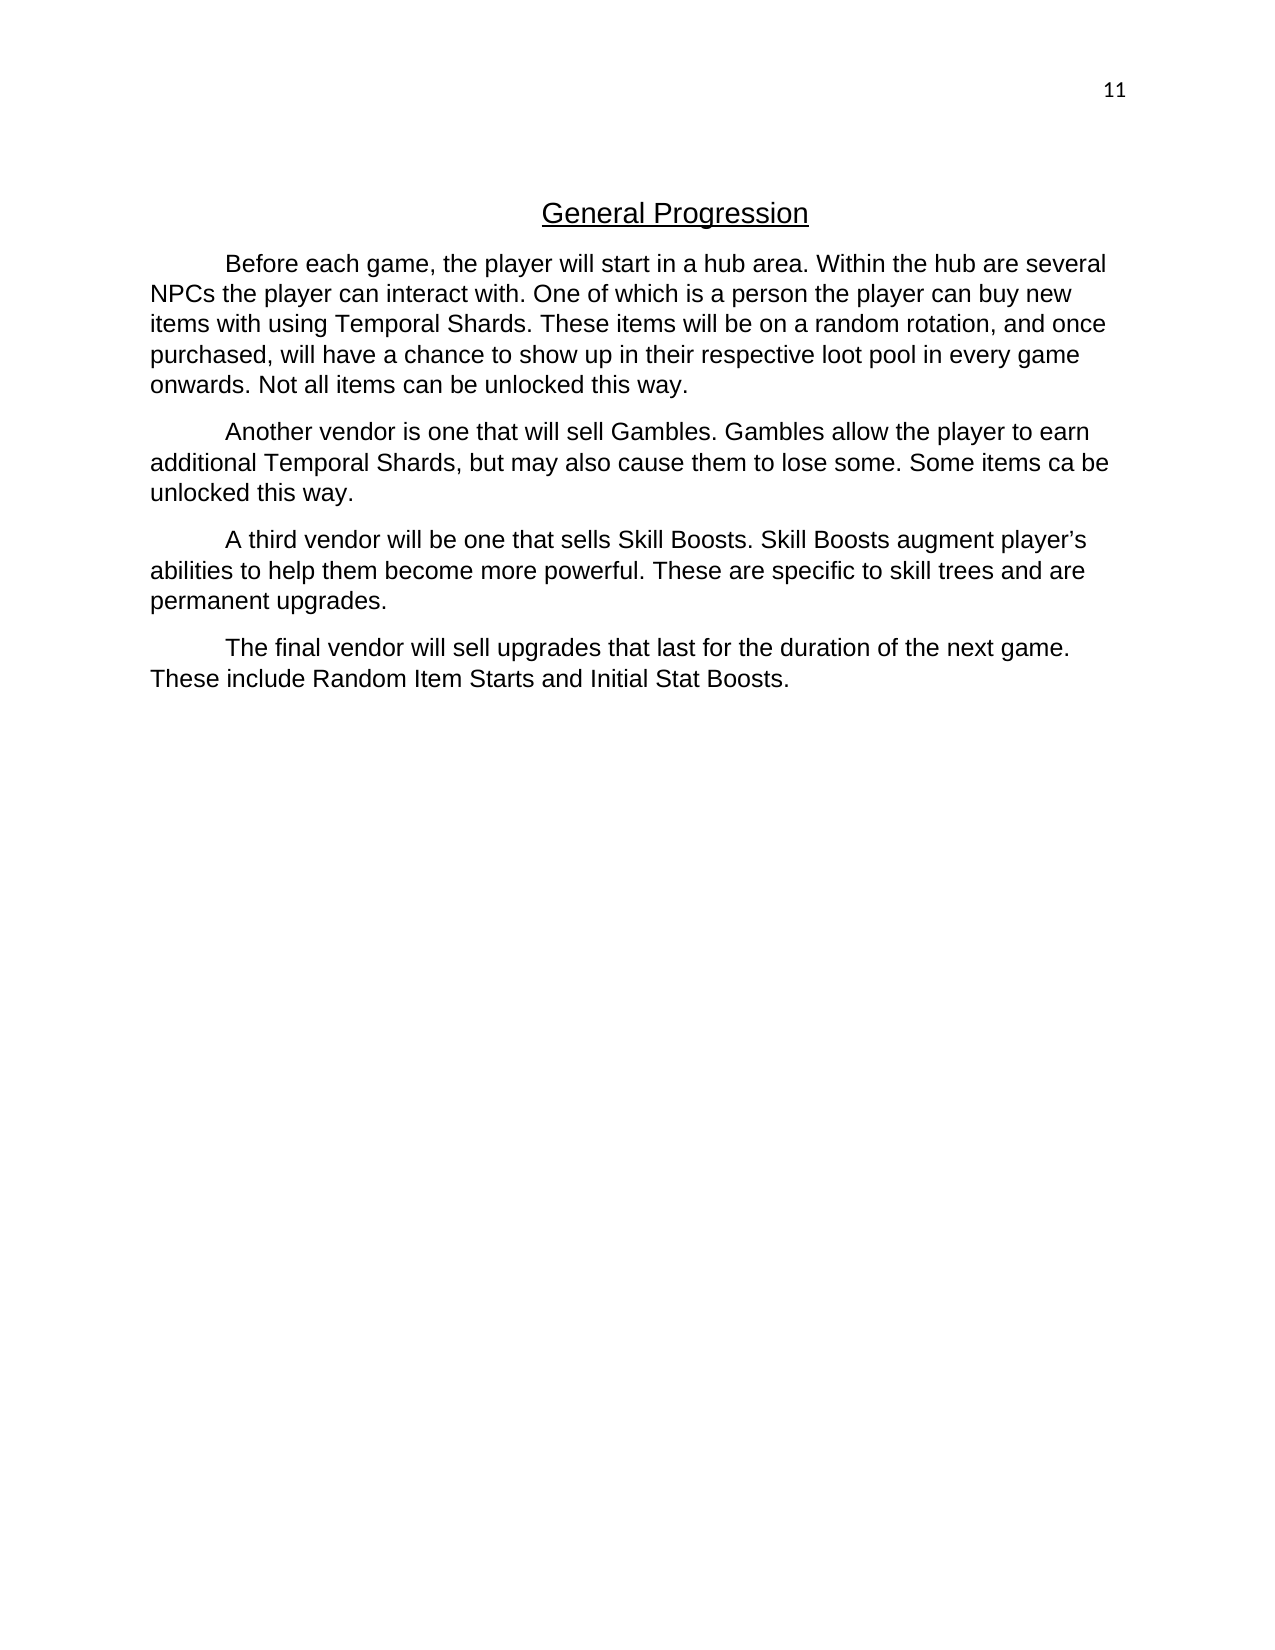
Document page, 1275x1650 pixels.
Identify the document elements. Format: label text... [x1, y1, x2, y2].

text General Progression [150, 196, 1125, 230]
text A third vendor will be one that sells Skill Boosts. Skill Boosts augment player’s abilities to help them become more powerful. These are specific to skill trees and are permanent upgrades. [150, 525, 1125, 615]
text Another vendor is one that will sell Gambles. Gambles allow the player to earn additional Temporal Shards, but may also cause them to lose some. Some items ca be unlocked this way. [150, 417, 1125, 507]
text The final vendor will sell upgrades that last for the duration of the next game. These include Random Item Starts and Initial Stat Boosts. [150, 633, 1125, 692]
text Before each game, the player will start in a hub area. Within the hub are several NPCs the player can interact with. One of which is a person the player can buy new items with using Temporal Shards. These items will be on a random rotation, and once purchased, will have a chance to show up in their respective loot pool in every game onwards. Not all items can be unlocked this way. [150, 248, 1125, 399]
